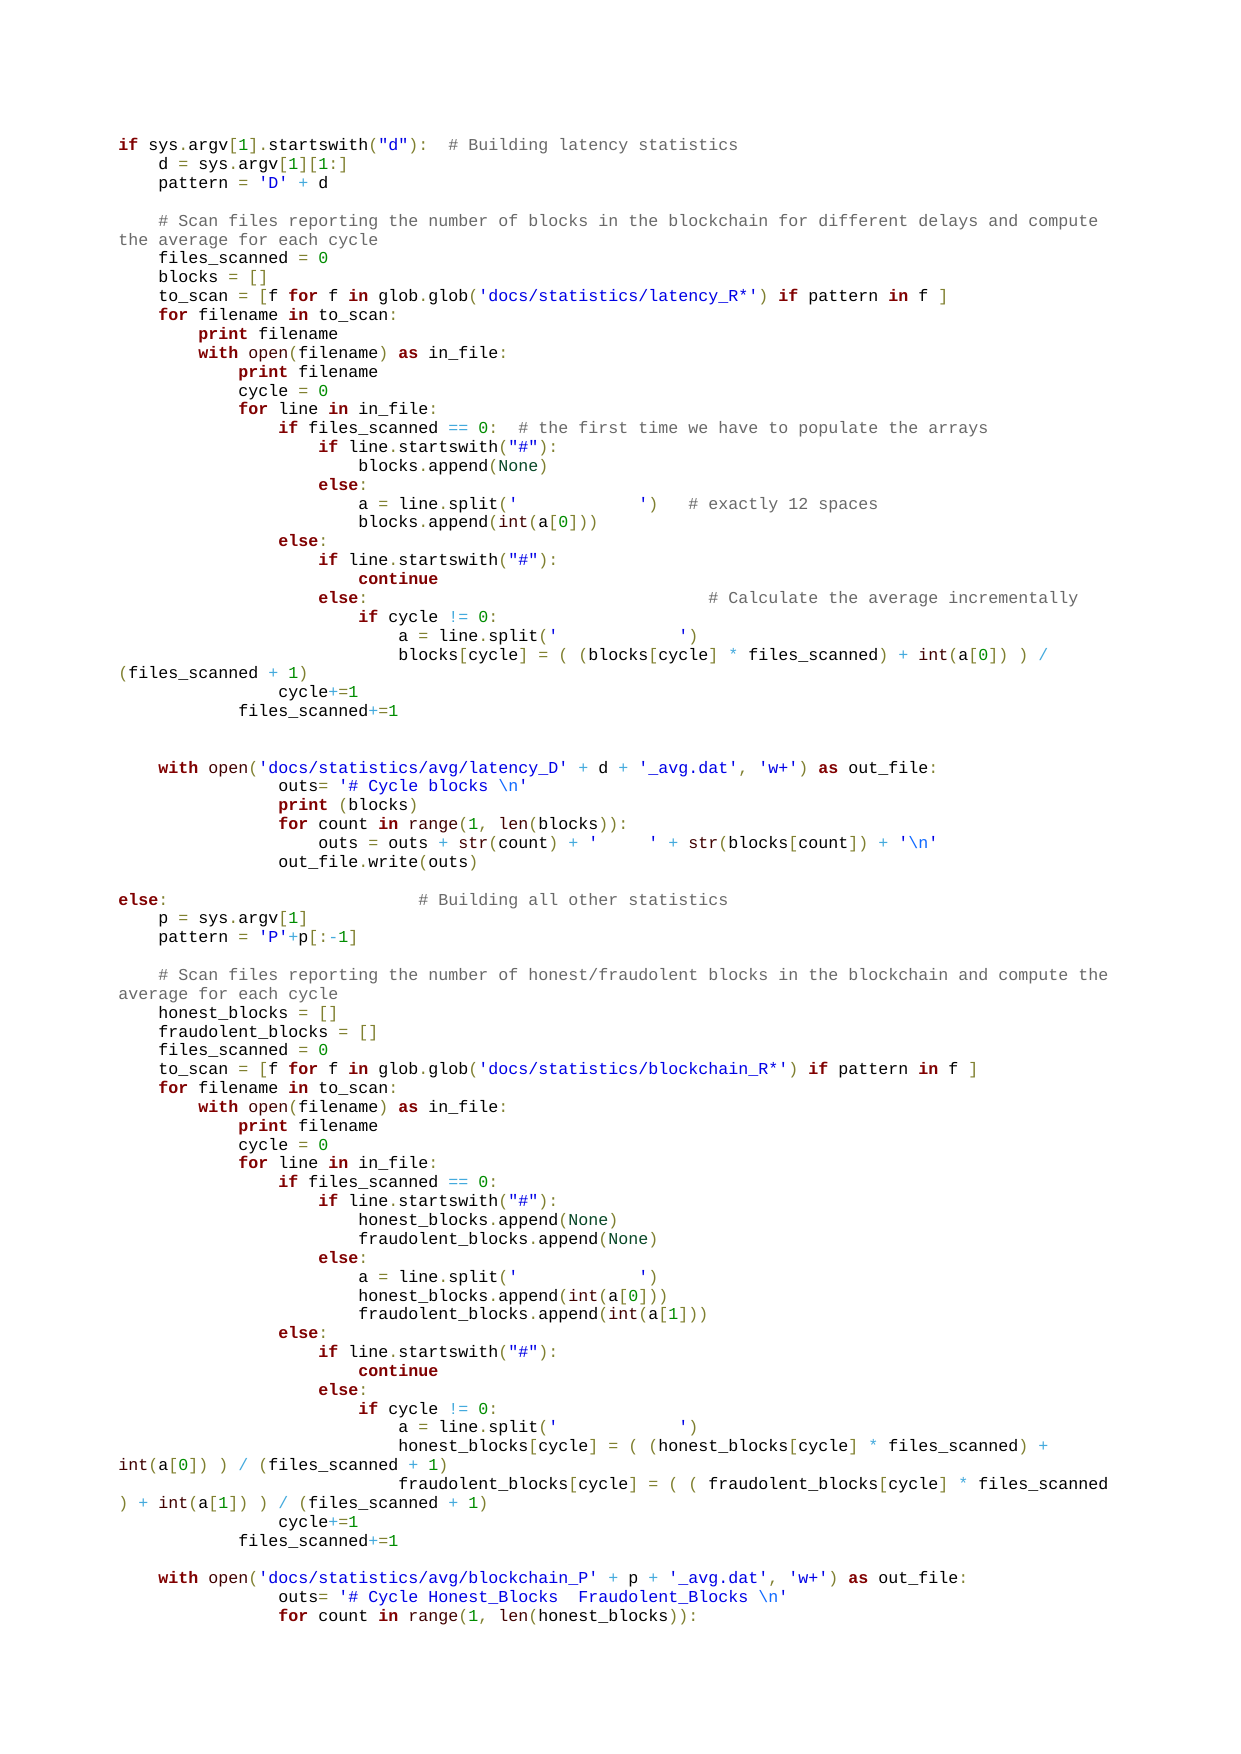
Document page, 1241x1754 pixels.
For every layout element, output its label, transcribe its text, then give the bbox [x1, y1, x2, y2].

text cycle+=1 [118, 1513, 1122, 1532]
text a = line.split(' ') [118, 627, 1122, 646]
text # Scan files reporting the number of honest/fraudolent blocks in the blockchain and compute the average for each cycle [118, 967, 1122, 1004]
text for count in range(1, len(blocks)): [118, 816, 1122, 834]
text if sys.argv[1].startswith("d"): # Building latency statistics [118, 137, 1122, 156]
text with open('docs/statistics/avg/latency_D' + d + '_avg.dat', 'w+') as out_file: [118, 759, 1122, 778]
text if line.startswith("#"): [118, 439, 1122, 457]
text honest_blocks.append(None) [118, 1212, 1122, 1231]
text to_scan = [f for f in glob.glob('docs/statistics/latency_R*') if pattern in f ] [118, 288, 1122, 307]
text continue [118, 571, 1122, 589]
text for filename in to_scan: [118, 307, 1122, 326]
text with open(filename) as in_file: [118, 344, 1122, 363]
text files_scanned+=1 [118, 703, 1122, 721]
text else: # Building all other statistics [118, 891, 1122, 910]
text fraudolent_blocks = [] [118, 1023, 1122, 1042]
text else: [118, 1325, 1122, 1344]
text for line in in_file: [118, 401, 1122, 420]
text fraudolent_blocks.append(None) [118, 1231, 1122, 1249]
text pattern = 'P'+p[:-1] [118, 929, 1122, 948]
text print filename [118, 326, 1122, 344]
text if files_scanned == 0: # the first time we have to populate the arrays [118, 420, 1122, 439]
text to_scan = [f for f in glob.glob('docs/statistics/blockchain_R*') if pattern in f ] [118, 1061, 1122, 1080]
text d = sys.argv[1][1:] [118, 156, 1122, 175]
text honest_blocks[cycle] = ( (honest_blocks[cycle] * files_scanned) + int(a[0]) ) / (files_scanned + 1) [118, 1438, 1122, 1476]
text files_scanned+=1 [118, 1532, 1122, 1551]
text # Scan files reporting the number of blocks in the blockchain for different delays and compute the average for each cycle [118, 212, 1122, 250]
text honest_blocks = [] [118, 1004, 1122, 1023]
text with open('docs/statistics/avg/blockchain_P' + p + '_avg.dat', 'w+') as out_file: [118, 1570, 1122, 1589]
text blocks.append(None) [118, 457, 1122, 476]
text if cycle != 0: [118, 1400, 1122, 1419]
text if line.startswith("#"): [118, 1193, 1122, 1212]
text cycle+=1 [118, 684, 1122, 703]
text if cycle != 0: [118, 608, 1122, 627]
text continue [118, 1362, 1122, 1381]
text else: # Calculate the average incrementally [118, 589, 1122, 608]
text blocks.append(int(a[0])) [118, 514, 1122, 533]
text if files_scanned == 0: [118, 1174, 1122, 1193]
text for count in range(1, len(honest_blocks)): [118, 1608, 1122, 1626]
text else: [118, 1381, 1122, 1400]
text print filename [118, 363, 1122, 382]
text for line in in_file: [118, 1155, 1122, 1174]
text outs = outs + str(count) + ' ' + str(blocks[count]) + '\n' [118, 834, 1122, 853]
text else: [118, 533, 1122, 552]
text files_scanned = 0 [118, 1042, 1122, 1061]
text p = sys.argv[1] [118, 910, 1122, 929]
text outs= '# Cycle Honest_Blocks Fraudolent_Blocks \n' [118, 1589, 1122, 1608]
text fraudolent_blocks[cycle] = ( ( fraudolent_blocks[cycle] * files_scanned ) + int(a[1]) ) / (files_scanned + 1) [118, 1476, 1122, 1513]
text if line.startswith("#"): [118, 1344, 1122, 1362]
text cycle = 0 [118, 382, 1122, 401]
text pattern = 'D' + d [118, 175, 1122, 193]
text print (blocks) [118, 797, 1122, 816]
text with open(filename) as in_file: [118, 1098, 1122, 1117]
text cycle = 0 [118, 1136, 1122, 1155]
text fraudolent_blocks.append(int(a[1])) [118, 1306, 1122, 1325]
text a = line.split(' ') [118, 1419, 1122, 1438]
text a = line.split(' ') [118, 1268, 1122, 1287]
text for filename in to_scan: [118, 1080, 1122, 1098]
text files_scanned = 0 [118, 250, 1122, 269]
text print filename [118, 1117, 1122, 1136]
text if line.startswith("#"): [118, 552, 1122, 571]
text outs= '# Cycle blocks \n' [118, 778, 1122, 797]
text honest_blocks.append(int(a[0])) [118, 1287, 1122, 1306]
text out_file.write(outs) [118, 853, 1122, 872]
text else: [118, 1249, 1122, 1268]
text blocks = [] [118, 269, 1122, 288]
text else: [118, 476, 1122, 495]
text blocks[cycle] = ( (blocks[cycle] * files_scanned) + int(a[0]) ) / (files_scanned + 1) [118, 646, 1122, 684]
text a = line.split(' ') # exactly 12 spaces [118, 495, 1122, 514]
